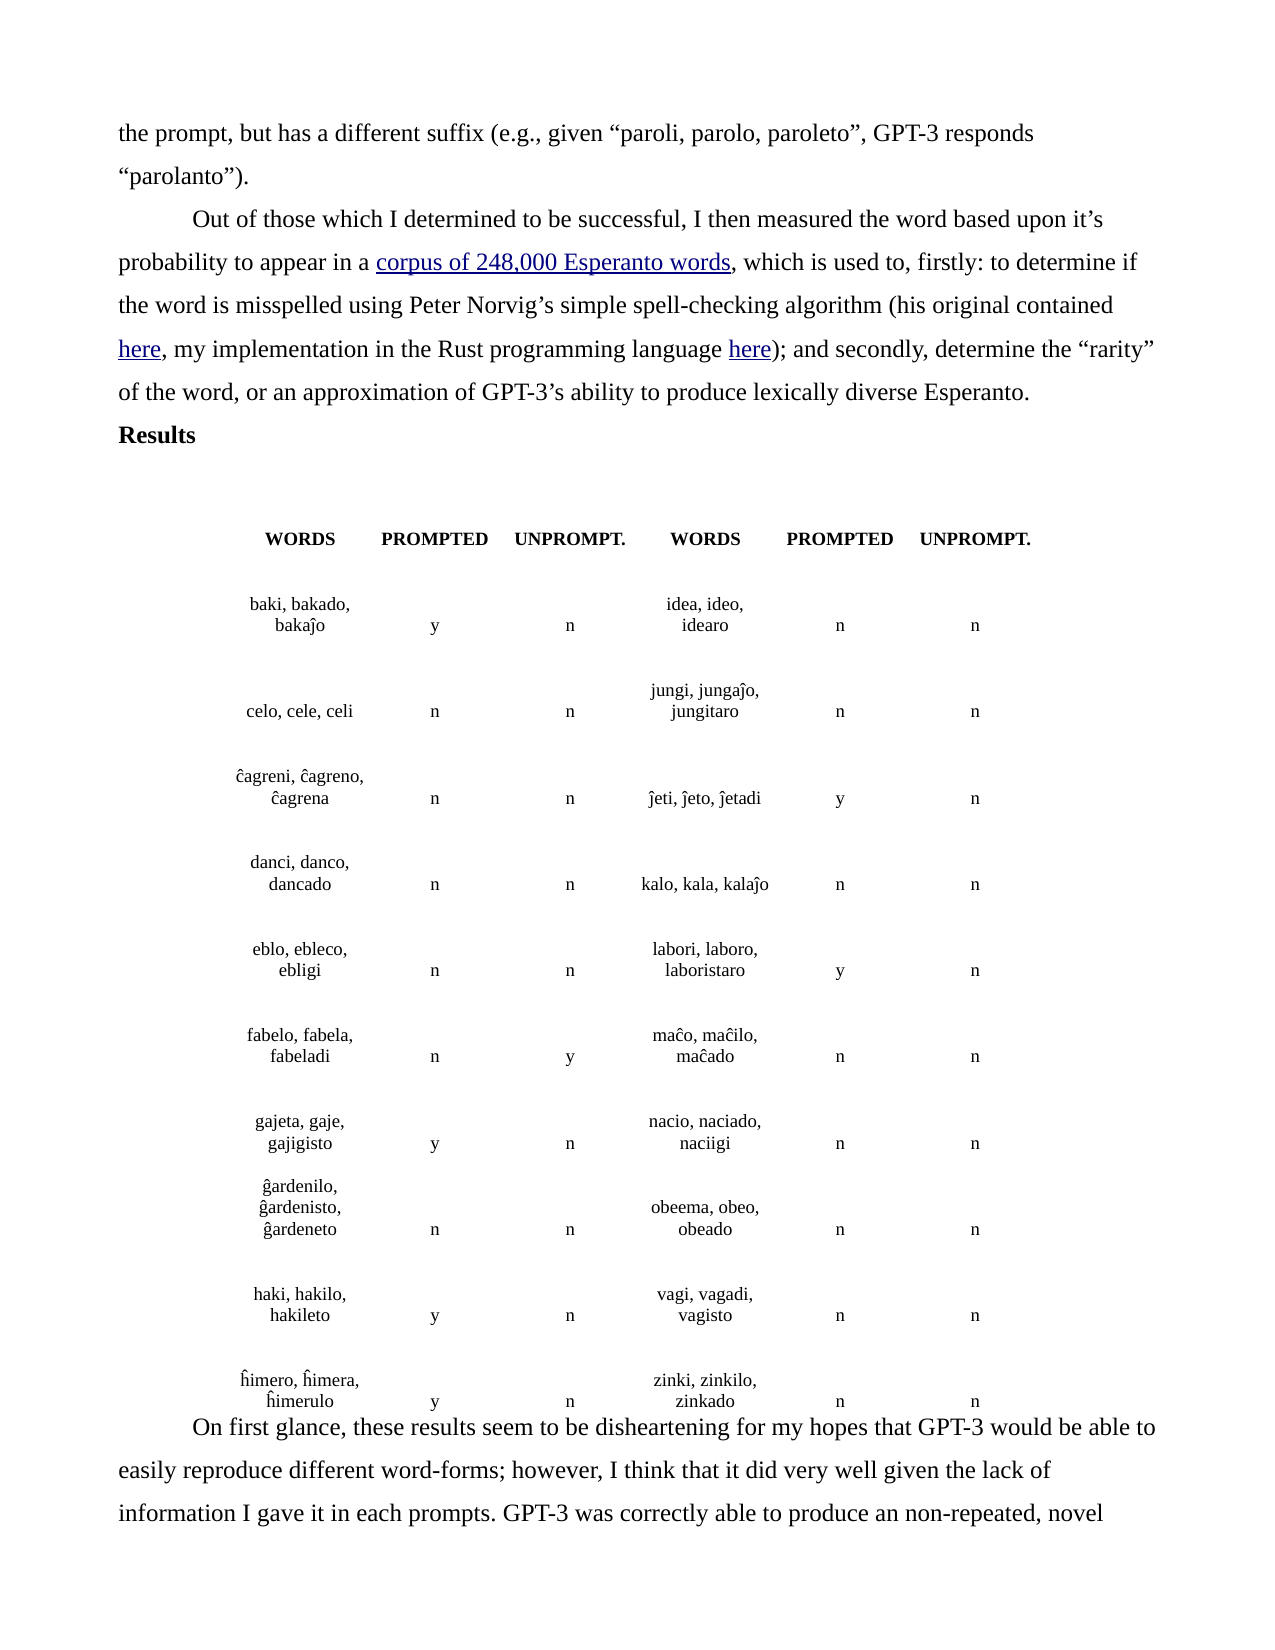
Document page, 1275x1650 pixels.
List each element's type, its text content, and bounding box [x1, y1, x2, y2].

table_cell gajeta, gaje, gajigisto [233, 1067, 367, 1153]
table_cell n [367, 981, 502, 1067]
table_cell n [503, 808, 638, 894]
table_cell eblo, ebleco, ebligi [233, 894, 367, 981]
table_cell n [908, 981, 1043, 1067]
table_cell y [367, 549, 502, 636]
table_cell y [367, 1239, 502, 1326]
table_header UNPROMPT. [503, 463, 638, 549]
table_cell haki, hakilo, hakileto [233, 1239, 367, 1326]
table_cell n [503, 636, 638, 722]
table_cell n [908, 808, 1043, 894]
table_cell n [908, 722, 1043, 808]
table_cell n [503, 549, 638, 636]
table_cell n [503, 1153, 638, 1239]
table_cell n [367, 636, 502, 722]
table_header PROMPTED [773, 463, 908, 549]
table_cell n [503, 1239, 638, 1326]
table_header WORDS [638, 463, 772, 549]
table_cell n [773, 808, 908, 894]
table_cell n [773, 981, 908, 1067]
table_cell jungi, jungaĵo, jungitaro [638, 636, 772, 722]
table_cell maĉo, maĉilo, maĉado [638, 981, 772, 1067]
table_cell y [503, 981, 638, 1067]
table_cell n [773, 1153, 908, 1239]
table_cell n [773, 1326, 908, 1412]
text the prompt, but has a different suffix (e.g., given “paroli, parolo, paroleto”, GPT-3 responds “parolanto”). [118, 118, 1157, 190]
table_cell ĵeti, ĵeto, ĵetadi [638, 722, 772, 808]
table_cell y [773, 894, 908, 981]
table_cell n [908, 894, 1043, 981]
table_header PROMPTED [367, 463, 502, 549]
table_cell ĥimero, ĥimera, ĥimerulo [233, 1326, 367, 1412]
table_cell vagi, vagadi, vagisto [638, 1239, 772, 1326]
table_cell n [908, 1067, 1043, 1153]
table_cell n [908, 549, 1043, 636]
table_cell labori, laboro, laboristaro [638, 894, 772, 981]
table_cell y [367, 1067, 502, 1153]
table_cell danci, danco, dancado [233, 808, 367, 894]
table_cell n [908, 1326, 1043, 1412]
text On first glance, these results seem to be disheartening for my hopes that GPT-3 would be able to easily reproduce different word-forms; however, I think that it did very well given the lack of information I gave it in each prompts. GPT-3 was correctly able to produce an non-repeated, novel [118, 1412, 1157, 1527]
table_cell n [908, 1239, 1043, 1326]
text Out of those which I determined to be successful, I then measured the word based upon it’s probability to appear in a corpus of 248,000 Esperanto words, which is used to, firstly: to determine if the word is misspelled using Peter Norvig’s simple spell-checking algorithm (his original contained here, my implementation in the Rust programming language here); and secondly, determine the “rarity” of the word, or an approximation of GPT-3’s ability to produce lexically diverse Esperanto. [118, 204, 1157, 406]
table_cell kalo, kala, kalaĵo [638, 808, 772, 894]
table_cell ĉagreni, ĉagreno, ĉagrena [233, 722, 367, 808]
table_cell n [367, 1153, 502, 1239]
table_cell n [367, 808, 502, 894]
table_cell n [503, 1326, 638, 1412]
table_cell baki, bakado, bakaĵo [233, 549, 367, 636]
table_cell y [773, 722, 908, 808]
table_cell n [367, 894, 502, 981]
table_cell y [367, 1326, 502, 1412]
table_cell n [773, 636, 908, 722]
table_cell n [908, 636, 1043, 722]
table_cell fabelo, fabela, fabeladi [233, 981, 367, 1067]
table_cell n [503, 894, 638, 981]
table_cell idea, ideo, idearo [638, 549, 772, 636]
text Results [118, 420, 1157, 449]
table_cell nacio, naciado, naciigi [638, 1067, 772, 1153]
table_cell zinki, zinkilo, zinkado [638, 1326, 772, 1412]
table_cell n [503, 722, 638, 808]
table_cell celo, cele, celi [233, 636, 367, 722]
table_cell n [367, 722, 502, 808]
table_cell n [908, 1153, 1043, 1239]
table_header UNPROMPT. [908, 463, 1043, 549]
table_header WORDS [233, 463, 367, 549]
table_cell n [773, 1239, 908, 1326]
table_cell obeema, obeo, obeado [638, 1153, 772, 1239]
table_cell n [773, 1067, 908, 1153]
table_cell n [773, 549, 908, 636]
table_cell n [503, 1067, 638, 1153]
table_cell ĝardenilo, ĝardenisto, ĝardeneto [233, 1153, 367, 1239]
